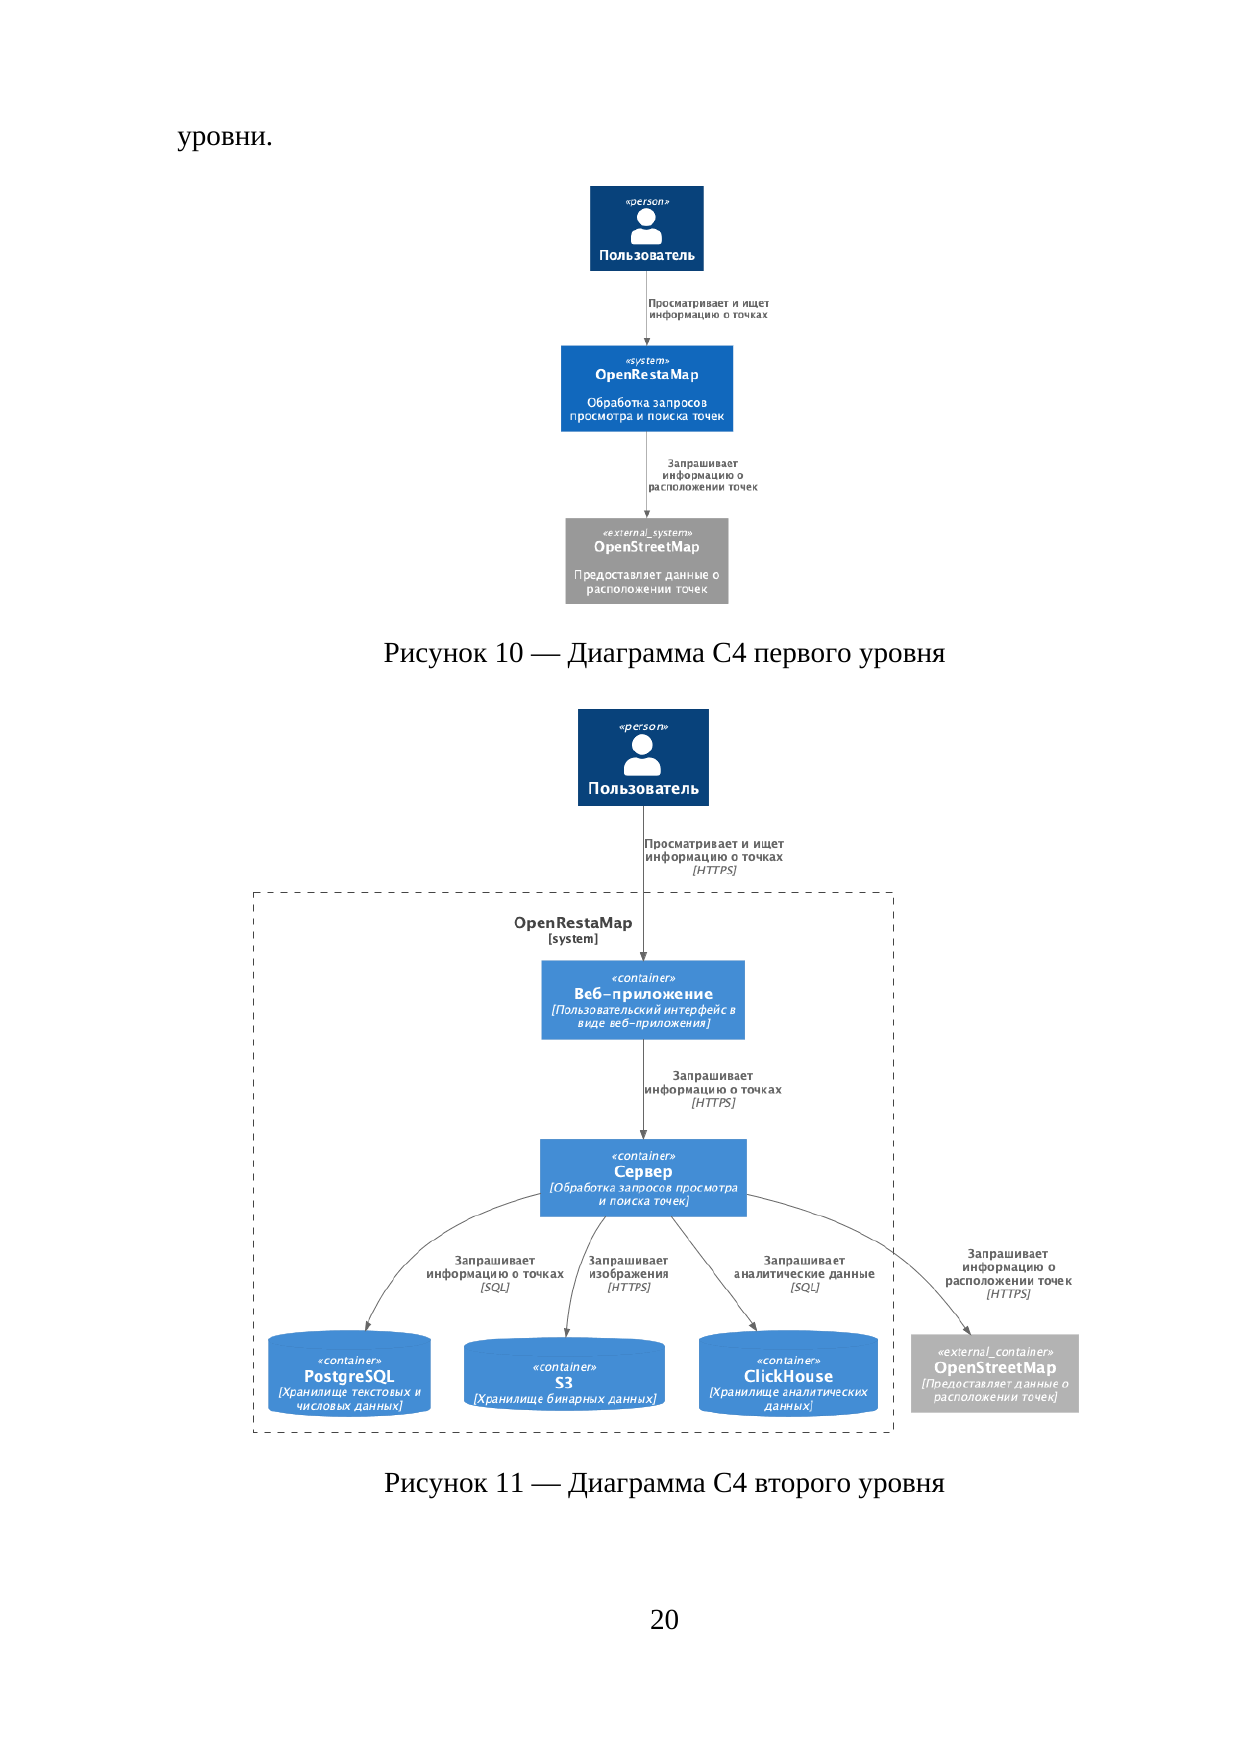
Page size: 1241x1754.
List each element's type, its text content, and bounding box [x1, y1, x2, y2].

picture [555, 181, 774, 607]
picture [246, 702, 1082, 1436]
text уровни. [177, 118, 1152, 152]
text Рисунок 10 — Диаграмма C4 первого уровня [275, 181, 1054, 669]
text Рисунок 11 — Диаграмма C4 второго уровня [177, 1465, 1152, 1498]
